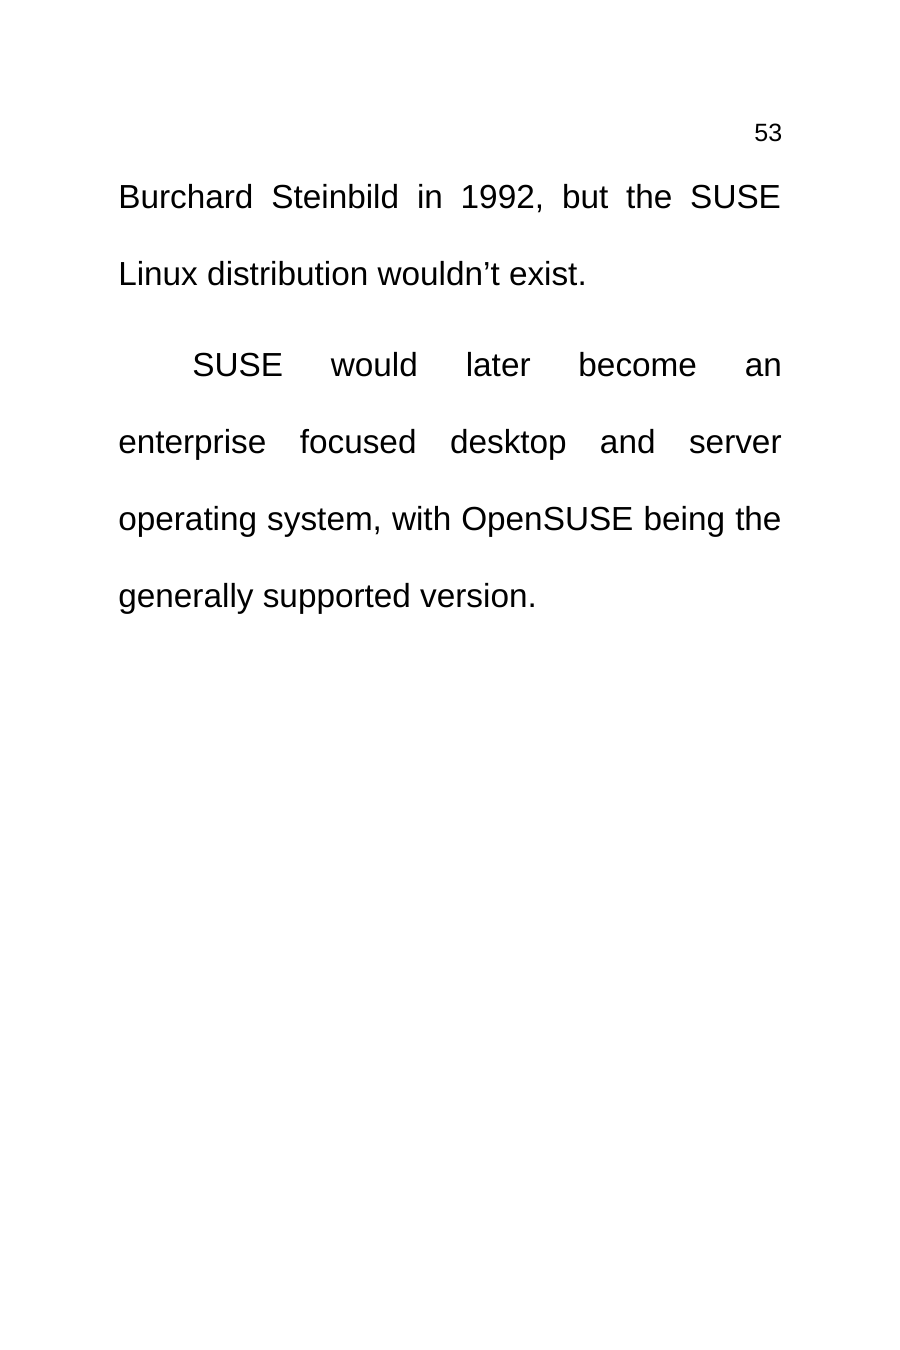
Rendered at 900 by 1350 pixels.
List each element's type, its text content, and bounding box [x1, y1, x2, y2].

text SUSE would later become an enterprise focused desktop and server operating system, with OpenSUSE being the generally supported version. [118, 345, 782, 614]
text Burchard Steinbild in 1992, but the SUSE Linux distribution wouldn’t exist. [118, 177, 782, 292]
